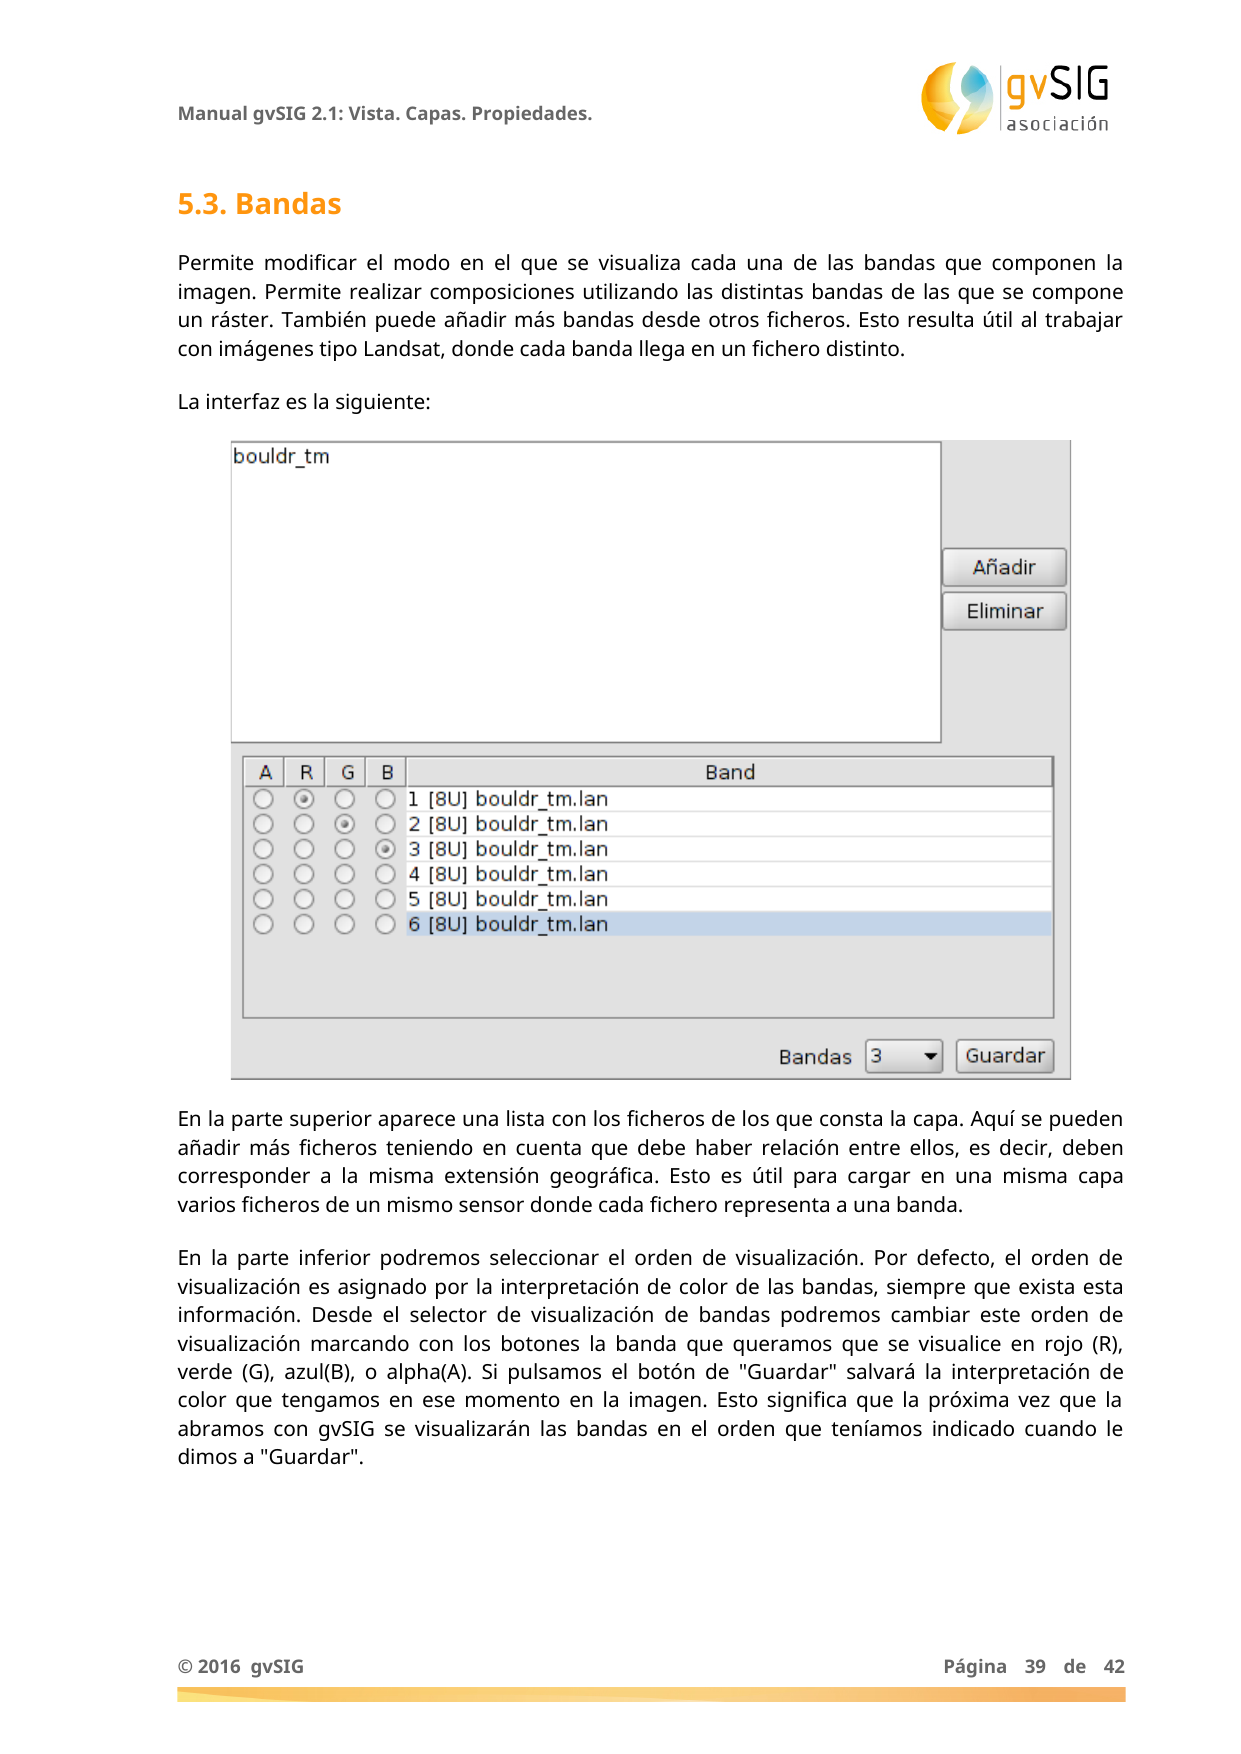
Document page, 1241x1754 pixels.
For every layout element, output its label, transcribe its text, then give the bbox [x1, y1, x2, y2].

text La interfaz es la siguiente: [177, 387, 1125, 416]
picture [230, 440, 1072, 1080]
picture [177, 1687, 1126, 1702]
picture [902, 47, 1122, 148]
text En la parte superior aparece una lista con los ficheros de los que consta la capa. Aquí se pueden añadir más ficheros teniendo en cuenta que debe haber relación entre ellos, es decir, deben corresponder a la misma extensión geográfica. Esto es útil para cargar en una misma capa varios ficheros de un mismo sensor donde cada fichero representa a una banda. [177, 1104, 1125, 1218]
subtitle 5.3. Bandas [177, 184, 1125, 223]
text Permite modificar el modo en el que se visualiza cada una de las bandas que componen la imagen. Permite realizar composiciones utilizando las distintas bandas de las que se compone un ráster. También puede añadir más bandas desde otros ficheros. Esto resulta útil al trabajar con imágenes tipo Landsat, donde cada banda llega en un fichero distinto. [177, 248, 1125, 362]
text En la parte inferior podremos seleccionar el orden de visualización. Por defecto, el orden de visualización es asignado por la interpretación de color de las bandas, siempre que exista esta información. Desde el selector de visualización de bandas podremos cambiar este orden de visualización marcando con los botones la banda que queramos que se visualice en rojo (R), verde (G), azul(B), o alpha(A). Si pulsamos el botón de "Guardar" salvará la interpretación de color que tengamos en ese momento en la imagen. Esto significa que la próxima vez que la abramos con gvSIG se visualizarán las bandas en el orden que teníamos indicado cuando le dimos a "Guardar". [177, 1243, 1125, 1471]
